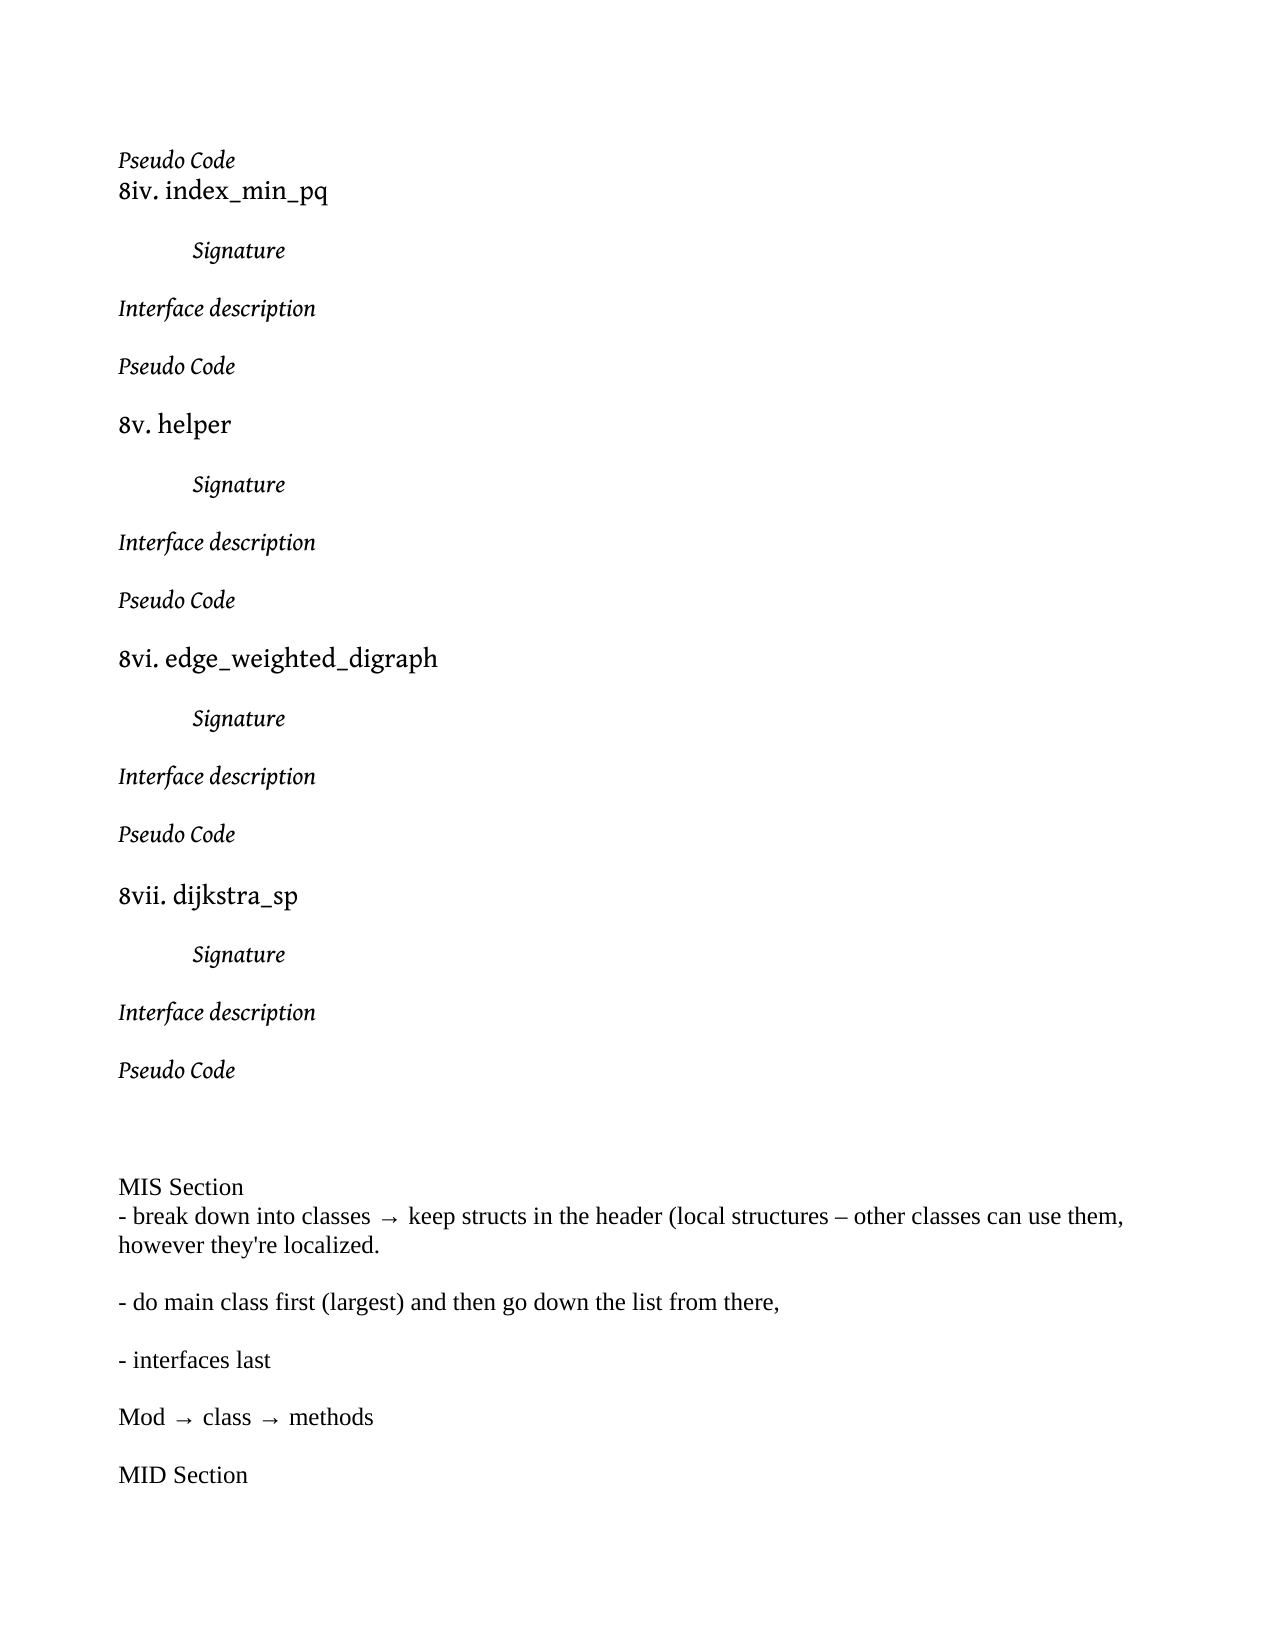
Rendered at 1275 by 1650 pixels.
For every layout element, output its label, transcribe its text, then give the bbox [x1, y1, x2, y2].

text Pseudo Code [118, 820, 1157, 849]
text Pseudo Code [118, 147, 1157, 176]
text Interface description [118, 294, 1157, 323]
text - break down into classes → keep structs in the header (local structures – other classes can use them, however they're localized. [118, 1201, 1157, 1258]
text 8vii. dijkstra_sp [118, 881, 1157, 912]
text 8vi. edge_weighted_digraph [118, 644, 1157, 676]
text - interfaces last [118, 1345, 1157, 1373]
text - do main class first (largest) and then go down the list from there, [118, 1287, 1157, 1316]
text Interface description [118, 762, 1157, 791]
text Signature [118, 236, 1157, 265]
text MIS Section [118, 1172, 1157, 1201]
text Pseudo Code [118, 1057, 1157, 1086]
text 8iv. index_min_pq [118, 176, 1157, 207]
text Signature [118, 941, 1157, 970]
text Signature [118, 704, 1157, 733]
text MID Section [118, 1460, 1157, 1488]
text Mod → class → methods [118, 1402, 1157, 1431]
text Pseudo Code [118, 586, 1157, 615]
text Signature [118, 470, 1157, 499]
text Interface description [118, 999, 1157, 1028]
text 8v. helper [118, 410, 1157, 441]
text Pseudo Code [118, 352, 1157, 381]
text Interface description [118, 528, 1157, 557]
